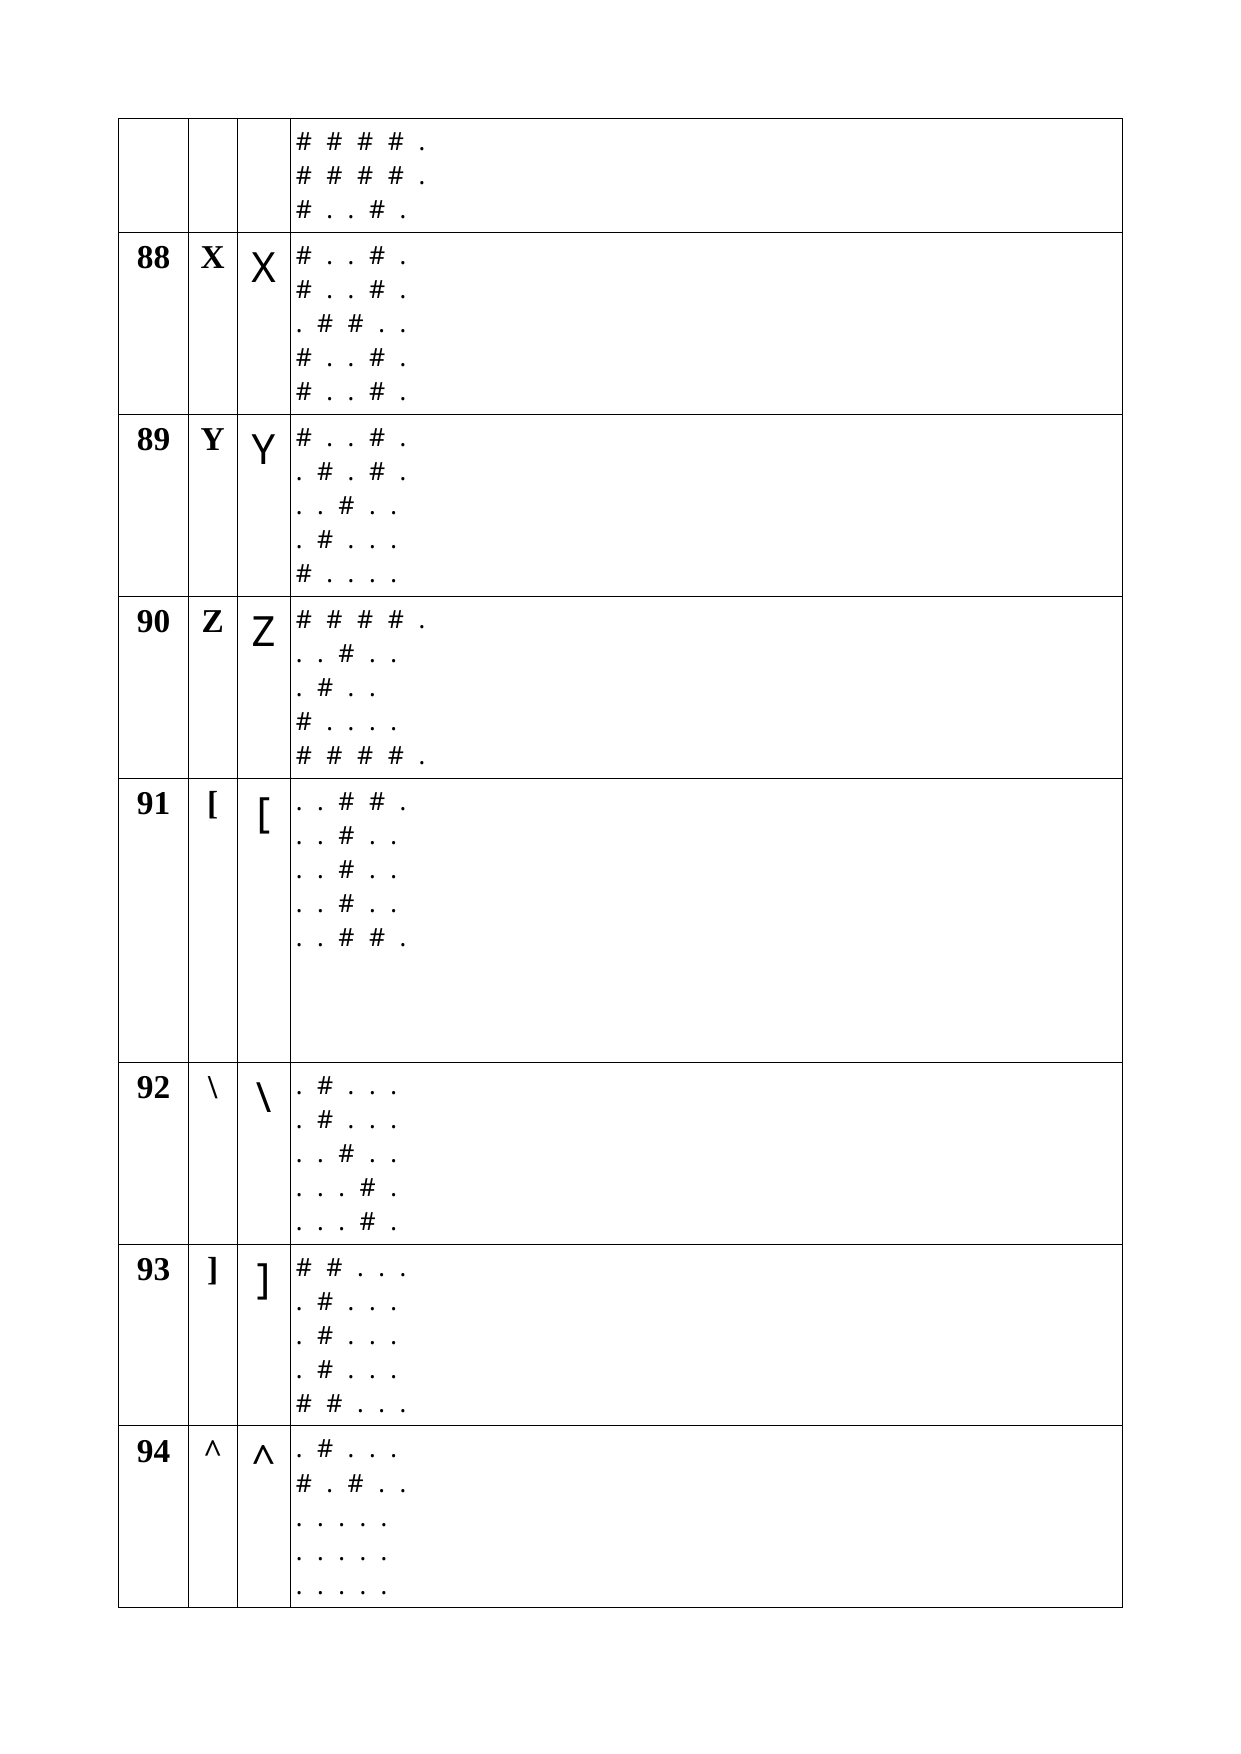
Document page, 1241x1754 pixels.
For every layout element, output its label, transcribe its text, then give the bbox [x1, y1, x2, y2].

table_cell [ [189, 779, 237, 1062]
table_cell ..##. ..#.. ..#.. ..#.. ..##. [291, 779, 1122, 1062]
table_cell #..#. #..#. .##.. #..#. #..#. [291, 233, 1122, 414]
table_cell ^ [238, 1426, 290, 1607]
table_cell [189, 119, 237, 232]
table_cell #..#. .#.#. ..#.. .#... #.... [291, 415, 1122, 596]
table_cell 91 [119, 779, 188, 1062]
table_cell ####. ####. #..#. [291, 119, 1122, 232]
table_cell ] [238, 1245, 290, 1425]
table_cell Z [189, 597, 237, 777]
table_cell ##... .#... .#... .#... ##... [291, 1245, 1122, 1425]
table_cell Z [238, 597, 290, 777]
table_cell 92 [119, 1063, 188, 1243]
table_cell 94 [119, 1426, 188, 1607]
table_cell [ [238, 779, 290, 1062]
table_cell \ [189, 1063, 237, 1243]
table_cell [238, 119, 290, 232]
table_cell ^ [189, 1426, 237, 1607]
table_cell X [238, 233, 290, 414]
table_cell 90 [119, 597, 188, 777]
table_cell 88 [119, 233, 188, 414]
table_cell X [189, 233, 237, 414]
table_cell Y [189, 415, 237, 596]
table_cell ####. ..#.. .#.. #.... ####. [291, 597, 1122, 777]
table_cell \ [238, 1063, 290, 1243]
table_cell 89 [119, 415, 188, 596]
table_cell Y [238, 415, 290, 596]
table_cell [119, 119, 188, 232]
table_cell .#... .#... ..#.. ...#. ...#. [291, 1063, 1122, 1243]
table_cell ] [189, 1245, 237, 1425]
table_cell .#... #.#.. ..... ..... ..... [291, 1426, 1122, 1607]
table_cell 93 [119, 1245, 188, 1425]
